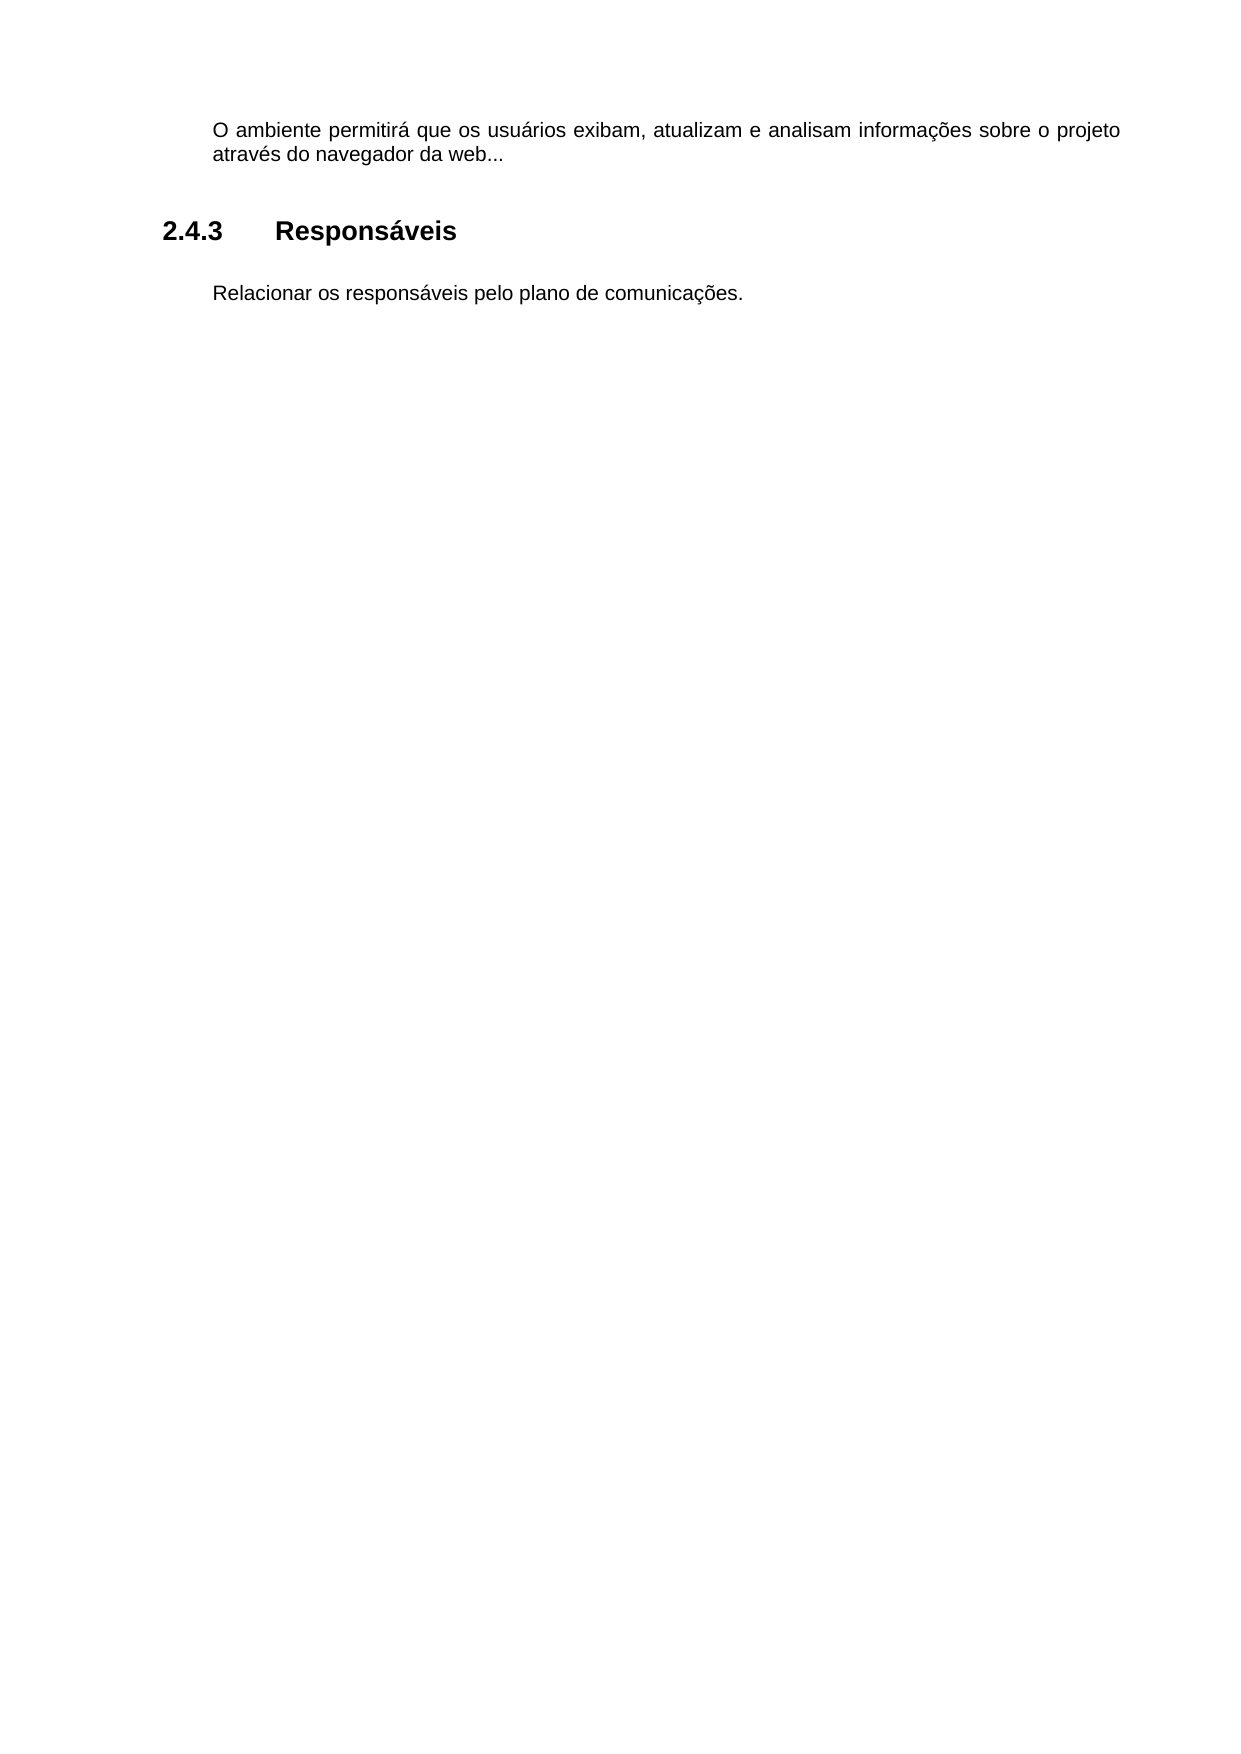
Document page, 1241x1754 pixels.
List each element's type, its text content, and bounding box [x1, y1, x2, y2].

text Relacionar os responsáveis pelo plano de comunicações. [212, 281, 1122, 305]
subtitle Responsáveis [162, 215, 1122, 246]
text O ambiente permitirá que os usuários exibam, atualizam e analisam informações sobre o projeto através do navegador da web... [212, 118, 1122, 166]
